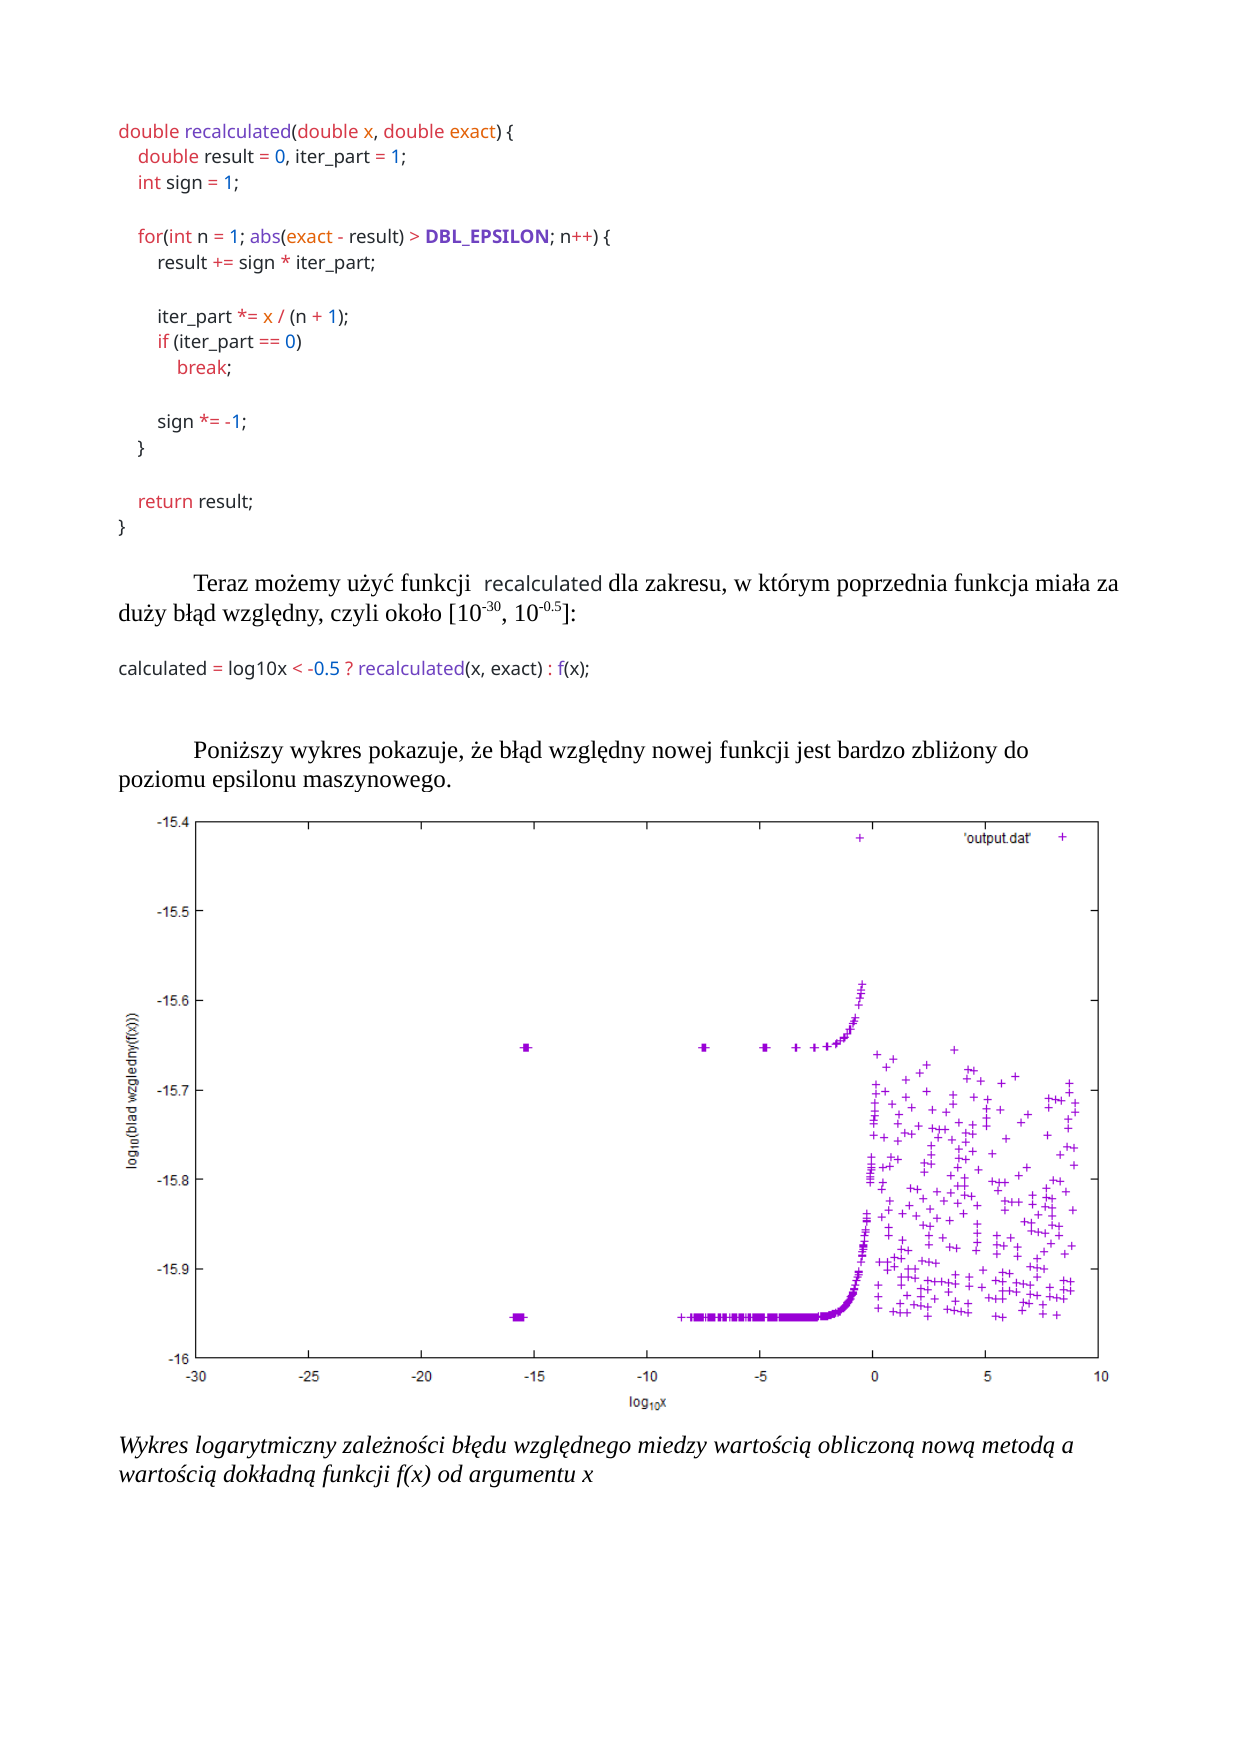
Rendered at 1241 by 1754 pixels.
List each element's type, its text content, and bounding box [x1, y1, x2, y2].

picture [118, 805, 1123, 1431]
text calculated = log10x < -0.5 ? recalculated(x, exact) : f(x); [118, 655, 1122, 681]
text Wykres logarytmiczny zależności błędu względnego miedzy wartością obliczoną nową metodą a wartością dokładną funkcji f(x) od argumentu x [118, 1431, 1122, 1488]
text Poniższy wykres pokazuje, że błąd względny nowej funkcji jest bardzo zbliżony do poziomu epsilonu maszynowego. [118, 735, 1122, 792]
text double recalculated(double x, double exact) { double result = 0, iter_part = 1; int sign = 1; for(int n = 1; abs(exact - result) > DBL_EPSILON; n++) { result += sign * iter_part; iter_part *= x / (n + 1); if (iter_part == 0) break; sign *= -1; } return result; } [118, 118, 1122, 539]
text Teraz możemy użyć funkcji recalculated dla zakresu, w którym poprzednia funkcja miała za duży błąd względny, czyli około [10-30, 10-0.5]: [118, 568, 1122, 626]
